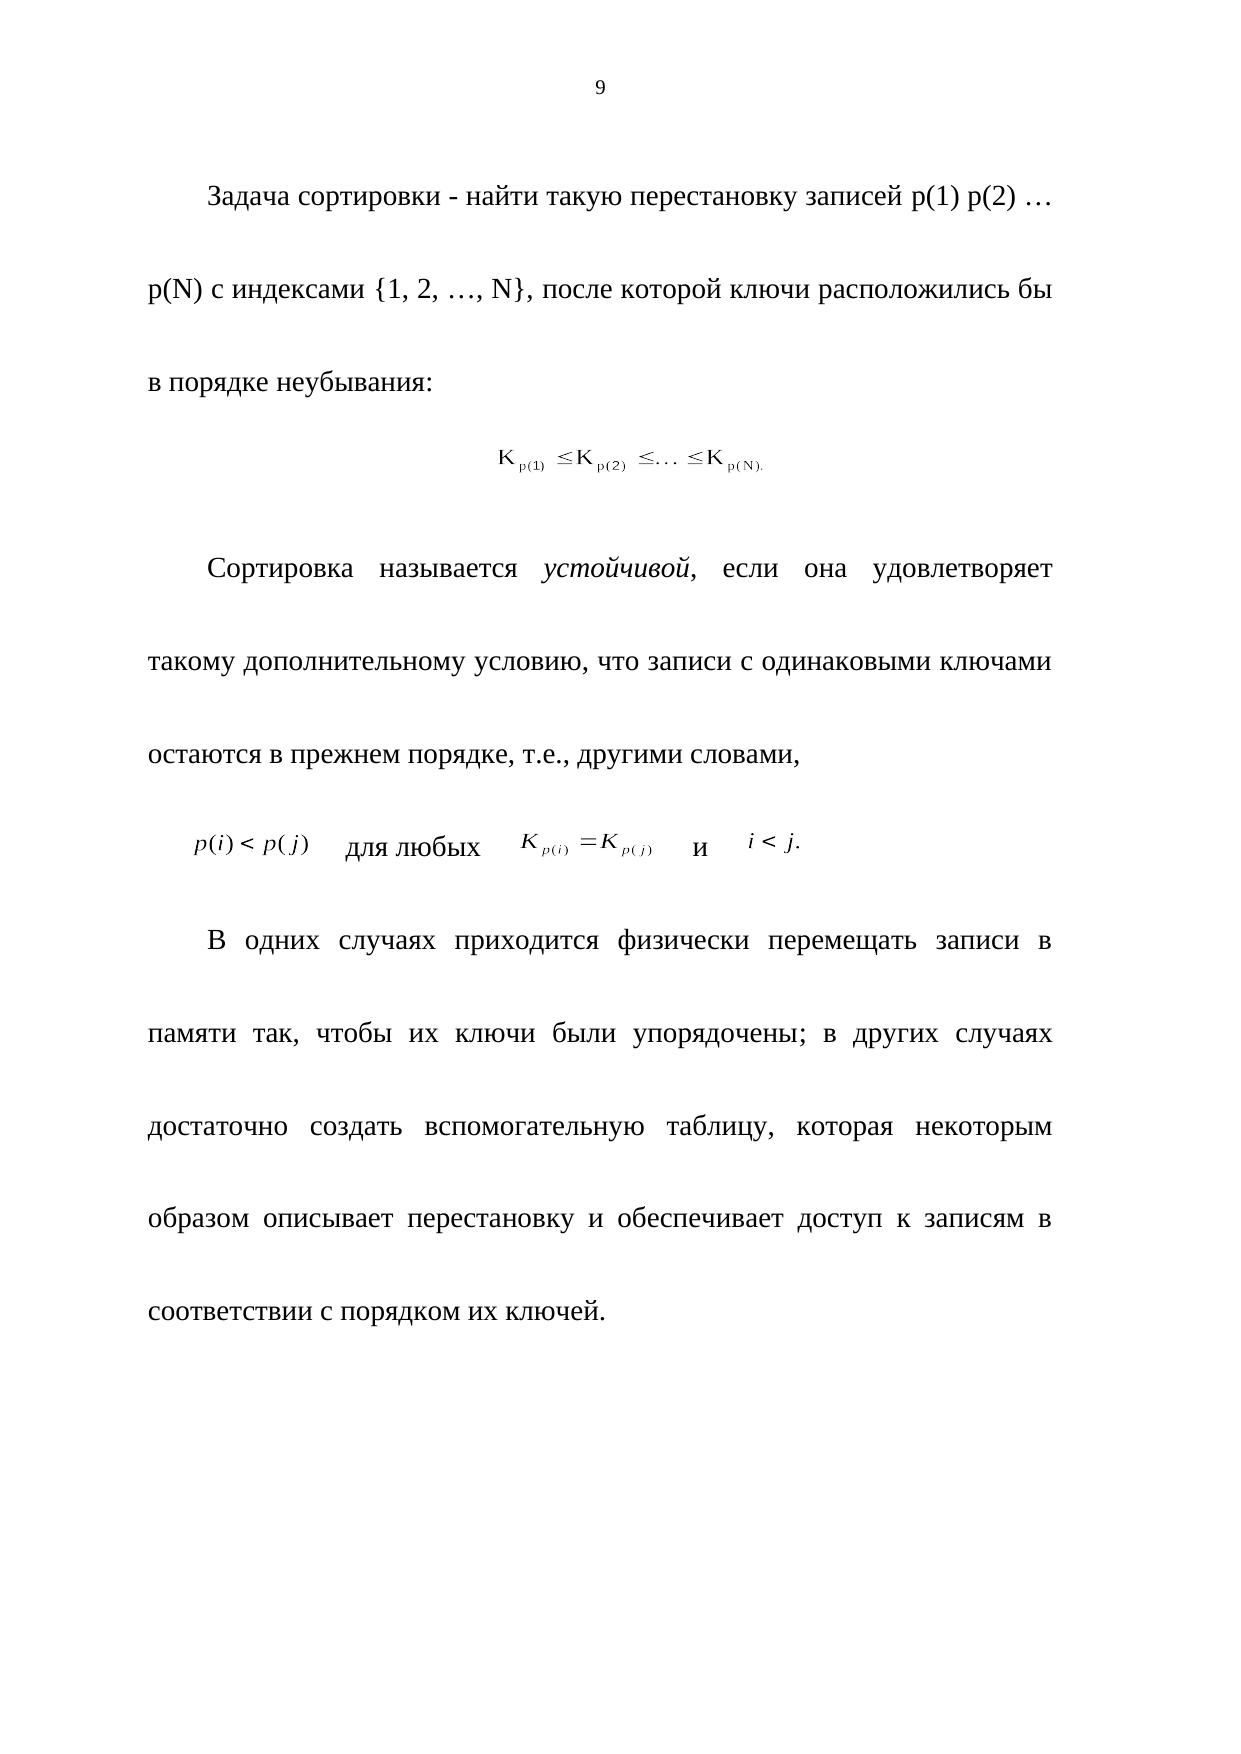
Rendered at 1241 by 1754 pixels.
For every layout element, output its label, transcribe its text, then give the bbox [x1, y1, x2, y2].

text для любых и [148, 800, 1053, 862]
text Сортировка называется устойчивой, если она удовлетворяет такому дополнительному условию, что записи с одинаковыми ключами остаются в прежнем порядке, т.е., другими словами, [148, 522, 1053, 769]
text Задача сортировки - найти такую перестановку записей p(1) p(2) … p(N) с индексами {1, 2, …, N}, после которой ключи расположились бы в порядке неубывания: [148, 150, 1053, 398]
text В одних случаях приходится физически перемещать записи в памяти так, чтобы их ключи были упорядочены; в других случаях достаточно создать вспомогательную таблицу, которая некоторым образом описывает перестановку и обеспечивает доступ к записям в соответствии с порядком их ключей. [148, 893, 1053, 1327]
